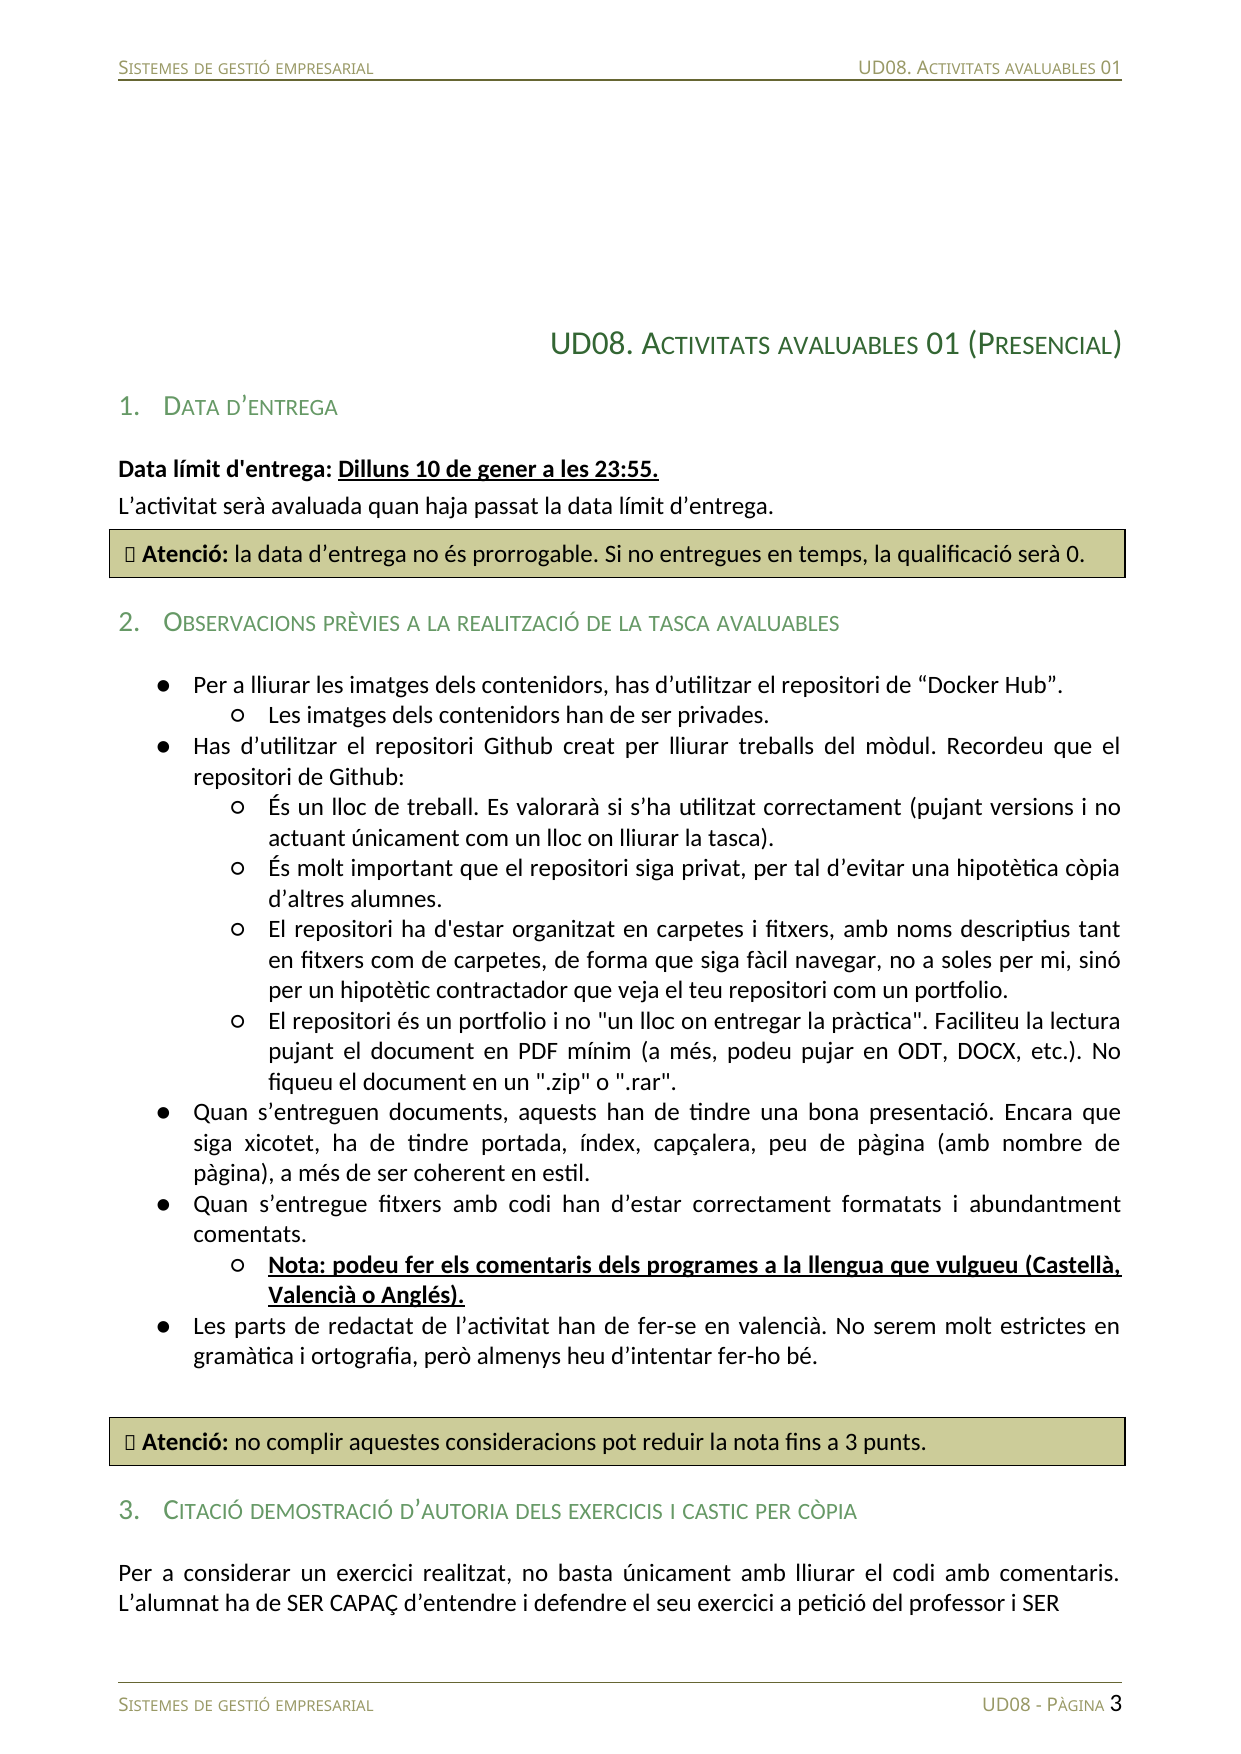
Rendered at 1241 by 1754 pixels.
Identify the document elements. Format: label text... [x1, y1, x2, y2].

list Les parts de redactat de l’activitat han de fer-se en valencià. No serem molt estrictes en gramàtica i ortografia, però almenys heu d’intentar fer-ho bé. [156, 1310, 1122, 1371]
text Data límit d'entrega: Dilluns 10 de gener a les 23:55. [118, 453, 1122, 483]
text ❕ Atenció: la data d’entrega no és prorrogable. Si no entregues en temps, la qualificació serà 0. [110, 530, 1124, 577]
list El repositori ha d'estar organitzat en carpetes i fitxers, amb noms descriptius tant en fitxers com de carpetes, de forma que siga fàcil navegar, no a soles per mi, sinó per un hipotètic contractador que veja el teu repositori com un portfolio. [231, 913, 1122, 1005]
subtitle Data d’entrega [118, 387, 1122, 423]
text L’activitat serà avaluada quan haja passat la data límit d’entrega. [118, 490, 1122, 520]
list Per a lliurar les imatges dels contenidors, has d’utilitzar el repositori de “Docker Hub”. [156, 669, 1122, 699]
list Has d’utilitzar el repositori Github creat per lliurar treballs del mòdul. Recordeu que el repositori de Github: [156, 730, 1122, 791]
subtitle Citació demostració d’autoria dels exercicis i castic per còpia [118, 1491, 1122, 1527]
subtitle Observacions prèvies a la realització de la tasca avaluables [118, 603, 1122, 639]
text ❕ Atenció: no complir aquestes consideracions pot reduir la nota fins a 3 punts. [110, 1418, 1124, 1465]
list Quan s’entregue fitxers amb codi han d’estar correctament formatats i abundantment comentats. [156, 1188, 1122, 1249]
list Les imatges dels contenidors han de ser privades. [231, 699, 1122, 730]
list És molt important que el repositori siga privat, per tal d’evitar una hipotètica còpia d’altres alumnes. [231, 852, 1122, 913]
list Quan s’entreguen documents, aquests han de tindre una bona presentació. Encara que siga xicotet, ha de tindre portada, índex, capçalera, peu de pàgina (amb nombre de pàgina), a més de ser coherent en estil. [156, 1096, 1122, 1188]
text Per a considerar un exercici realitzat, no basta únicament amb lliurar el codi amb comentaris. L’alumnat ha de SER CAPAÇ d’entendre i defendre el seu exercici a petició del professor i SER [118, 1557, 1122, 1618]
list El repositori és un portfolio i no "un lloc on entregar la pràctica". Faciliteu la lectura pujant el document en PDF mínim (a més, podeu pujar en ODT, DOCX, etc.). No fiqueu el document en un ".zip" o ".rar". [231, 1005, 1122, 1096]
list És un lloc de treball. Es valorarà si s’ha utilitzat correctament (pujant versions i no actuant únicament com un lloc on lliurar la tasca). [231, 791, 1122, 852]
text UD08. Activitats avaluables 01 (Presencial) [118, 322, 1122, 362]
list Nota: podeu fer els comentaris dels programes a la llengua que vulgueu (Castellà, Valencià o Anglés). [231, 1249, 1122, 1310]
